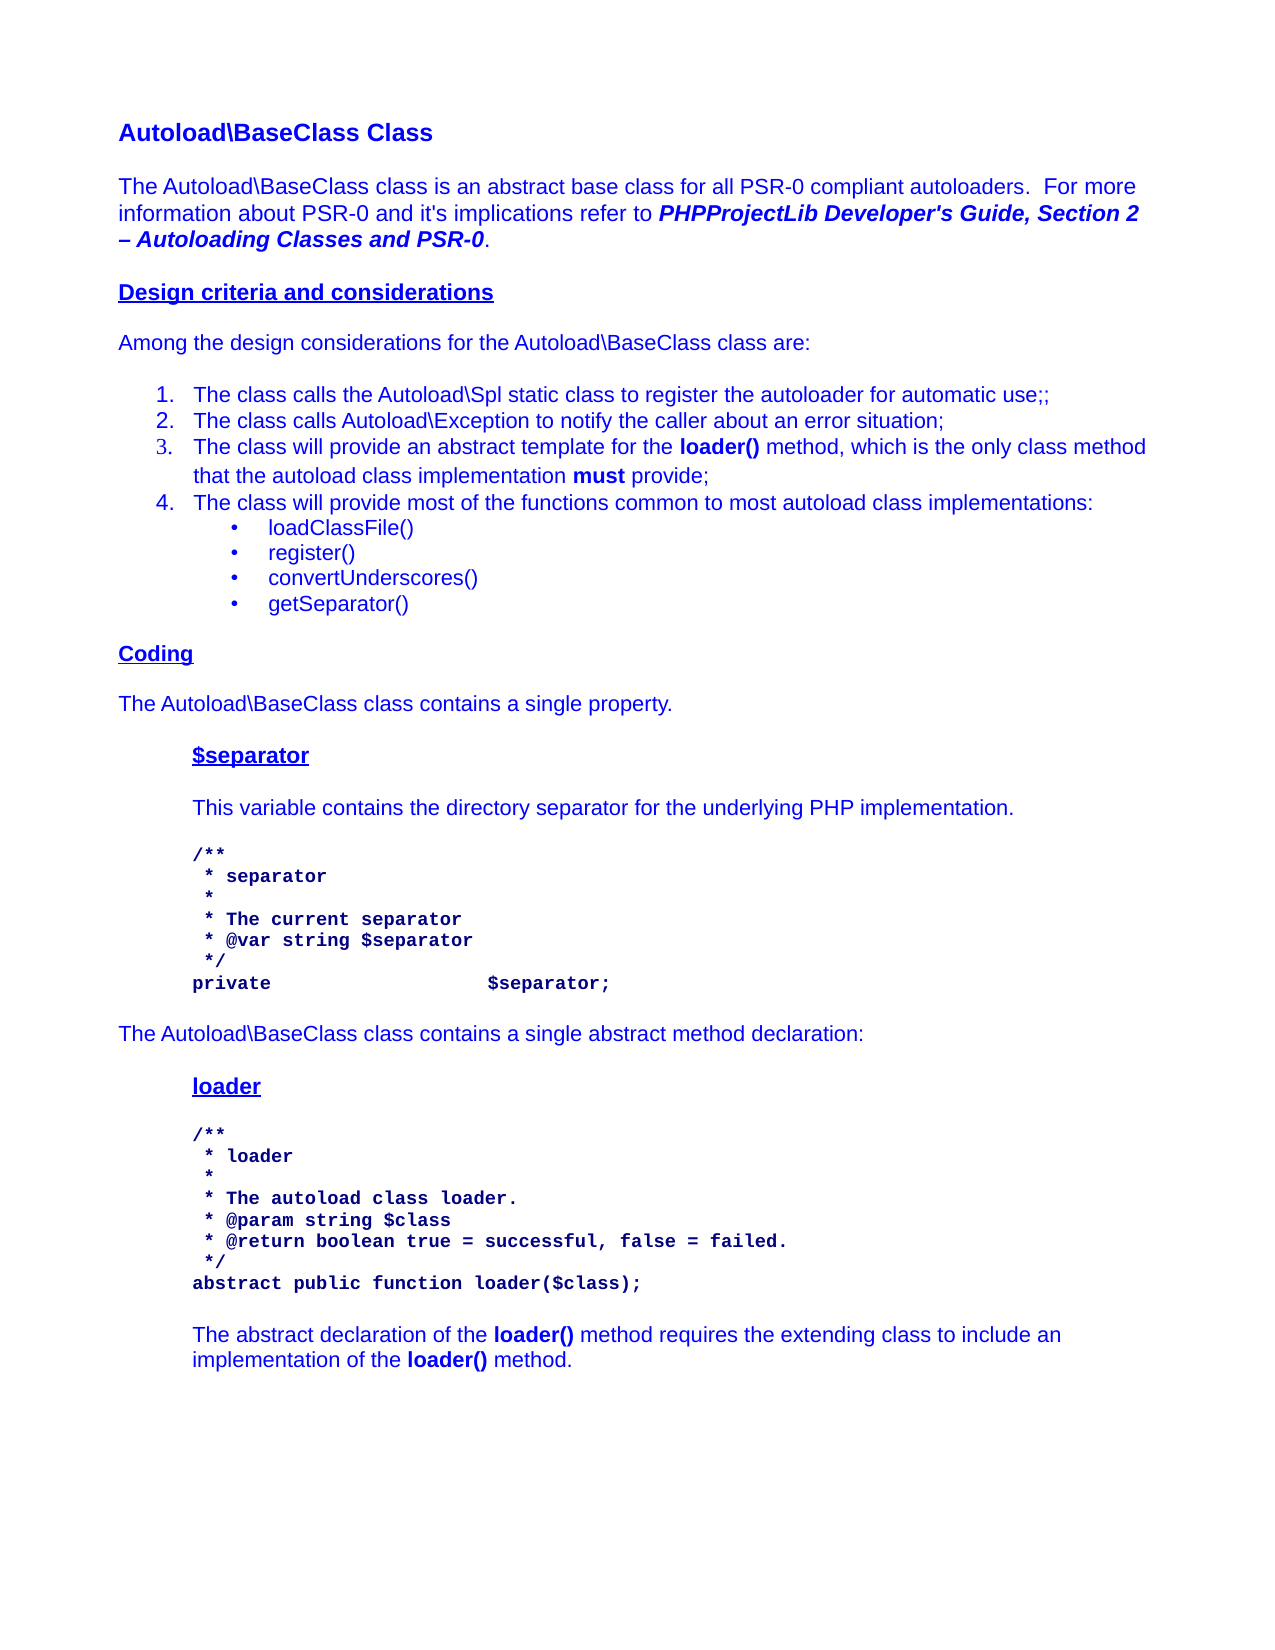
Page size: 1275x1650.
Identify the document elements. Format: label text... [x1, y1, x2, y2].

text * The current separator [118, 910, 1157, 931]
text The abstract declaration of the loader() method requires the extending class to include an implementation of the loader() method. [192, 1322, 1157, 1372]
list getSeparator() [231, 590, 1157, 616]
text private $separator; [118, 973, 1157, 995]
text $separator [192, 742, 1157, 768]
text The Autoload\BaseClass class is an abstract base class for all PSR-0 compliant autoloaders. For more information about PSR-0 and it's implications refer to PHPProjectLib Developer's Guide, Section 2 – Autoloading Classes and PSR-0. [118, 173, 1157, 252]
list The class calls the Autoload\Spl static class to register the autoloader for automatic use;; [156, 381, 1157, 407]
text Design criteria and considerations [118, 279, 1157, 305]
list convertUnderscores() [231, 565, 1157, 590]
text * [118, 888, 1157, 910]
list The class will provide most of the functions common to most autoload class implementations: [156, 488, 1157, 515]
text Autoload\BaseClass Class [118, 118, 1157, 147]
text */ [192, 1253, 1157, 1274]
text /** [192, 1125, 1157, 1147]
text * @var string $separator [118, 931, 1157, 952]
text * The autoload class loader. [192, 1189, 1157, 1210]
text abstract public function loader($class); [192, 1274, 1157, 1295]
list The class will provide an abstract template for the loader() method, which is the only class method that the autoload class implementation must provide; [156, 433, 1157, 488]
text loader [192, 1073, 1157, 1099]
text * separator [118, 867, 1157, 888]
text */ [118, 952, 1157, 973]
list register() [231, 540, 1157, 565]
text Among the design considerations for the Autoload\BaseClass class are: [118, 330, 1157, 355]
list The class calls Autoload\Exception to notify the caller about an error situation; [156, 407, 1157, 433]
text The Autoload\BaseClass class contains a single property. [118, 691, 1157, 716]
text Coding [118, 641, 1157, 666]
text This variable contains the directory separator for the underlying PHP implementation. [192, 794, 1157, 819]
list loadClassFile() [231, 515, 1157, 540]
text * @param string $class [192, 1210, 1157, 1232]
text /** [192, 846, 1157, 867]
text The Autoload\BaseClass class contains a single abstract method declaration: [118, 1021, 1157, 1046]
text * loader [192, 1147, 1157, 1168]
text * [192, 1168, 1157, 1189]
text * @return boolean true = successful, false = failed. [192, 1232, 1157, 1253]
